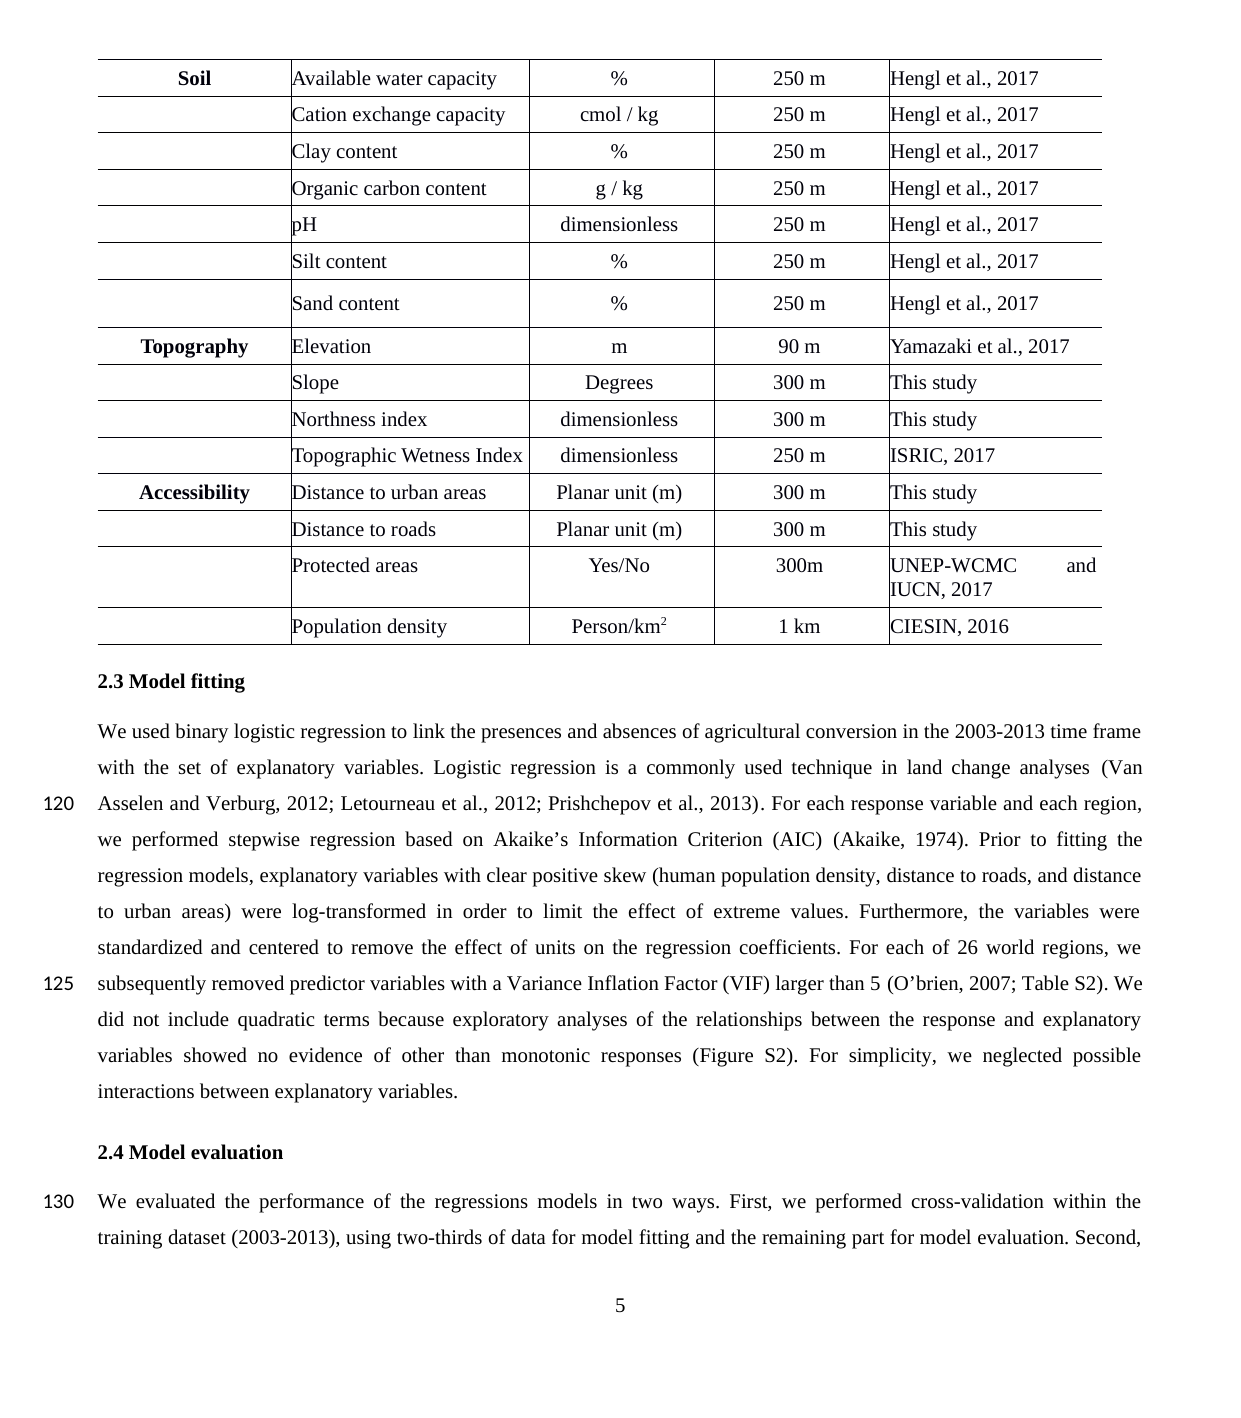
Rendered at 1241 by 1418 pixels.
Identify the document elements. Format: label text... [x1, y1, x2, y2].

text We used binary logistic regression to link the presences and absences of agricultural conversion in the 2003-2013 time frame with the set of explanatory variables. Logistic regression is a commonly used technique in land change analyses (Van Asselen and Verburg, 2012; Letourneau et al., 2012; Prishchepov et al., 2013)⁠. For each response variable and each region, we performed stepwise regression based on Akaike’s Information Criterion (AIC) (Akaike, 1974)⁠. Prior to fitting the regression models, explanatory variables with clear positive skew (human population density, distance to roads, and distance to urban areas) were log-transformed in order to limit the effect of extreme values. Furthermore, the variables were standardized and centered to remove the effect of units on the regression coefficients. For each of 26 world regions, we subsequently removed predictor variables with a Variance Inflation Factor (VIF) larger than 5 (O’brien, 2007; Table S2)⁠. We did not include quadratic terms because exploratory analyses of the relationships between the response and explanatory variables showed no evidence of other than monotonic responses (Figure S2). For simplicity, we neglected possible interactions between explanatory variables. [97, 718, 1143, 1103]
table_cell Yamazaki et al., 2017 [890, 328, 1102, 363]
table_cell 250 m [715, 60, 889, 96]
table_cell dimensionless [530, 438, 714, 473]
table_cell This study [890, 511, 1102, 546]
table_cell Yes/No [530, 547, 714, 607]
table_cell Distance to urban areas [292, 474, 529, 510]
table_cell 250 m [715, 438, 889, 473]
table_cell 250 m [715, 133, 889, 169]
table_cell ISRIC, 2017 [890, 438, 1102, 473]
table_cell Hengl et al., 2017 [890, 280, 1102, 327]
table_cell dimensionless [530, 401, 714, 437]
table_cell Northness index [292, 401, 529, 437]
table_cell 250 m [715, 206, 889, 242]
table_cell Topography [98, 328, 291, 363]
table_cell 300 m [715, 365, 889, 400]
table_cell [98, 365, 291, 400]
table_cell Protected areas [292, 547, 529, 607]
table_cell [98, 401, 291, 437]
table_cell Available water capacity [292, 60, 529, 96]
table_cell Hengl et al., 2017 [890, 206, 1102, 242]
table_cell [98, 280, 291, 327]
table_cell [98, 97, 291, 132]
table_cell Silt content [292, 243, 529, 278]
table_cell 300 m [715, 401, 889, 437]
table_cell 250 m [715, 280, 889, 327]
table_cell [98, 133, 291, 169]
table_cell 300 m [715, 511, 889, 546]
table_cell [98, 511, 291, 546]
table_cell m [530, 328, 714, 363]
table_cell Clay content [292, 133, 529, 169]
table_cell [98, 206, 291, 242]
table_cell [98, 243, 291, 278]
table_cell Organic carbon content [292, 170, 529, 205]
table_cell [98, 170, 291, 205]
table_cell CIESIN, 2016 [890, 608, 1102, 643]
table_cell Person/km2 [530, 608, 714, 643]
table_cell Degrees [530, 365, 714, 400]
table_cell Hengl et al., 2017 [890, 133, 1102, 169]
table_cell Hengl et al., 2017 [890, 170, 1102, 205]
table_cell 250 m [715, 243, 889, 278]
table_cell Population density [292, 608, 529, 643]
table_cell Hengl et al., 2017 [890, 97, 1102, 132]
table_cell Distance to roads [292, 511, 529, 546]
table_cell % [530, 280, 714, 327]
table_cell This study [890, 365, 1102, 400]
table_cell cmol / kg [530, 97, 714, 132]
table_cell [98, 438, 291, 473]
table_cell UNEP-WCMC and IUCN, 2017 [890, 547, 1102, 607]
subtitle 2.3 Model fitting [97, 669, 1143, 693]
table_cell Sand content [292, 280, 529, 327]
table_cell % [530, 133, 714, 169]
table_cell 90 m [715, 328, 889, 363]
table_cell Planar unit (m) [530, 474, 714, 510]
table_cell Soil [98, 60, 291, 96]
table_cell This study [890, 401, 1102, 437]
table_cell 1 km [715, 608, 889, 643]
table_cell [98, 608, 291, 643]
table_cell This study [890, 474, 1102, 510]
text We evaluated the performance of the regressions models in two ways. First, we performed cross-validation within the training dataset (2003-2013), using two-thirds of data for model fitting and the remaining part for model evaluation. Second, [97, 1189, 1143, 1249]
subtitle 2.4 Model evaluation [97, 1140, 1143, 1164]
table_cell % [530, 60, 714, 96]
table_cell Accessibility [98, 474, 291, 510]
table_cell 300 m [715, 474, 889, 510]
table_cell 250 m [715, 97, 889, 132]
table_cell Planar unit (m) [530, 511, 714, 546]
table_cell Hengl et al., 2017 [890, 60, 1102, 96]
table_cell Slope [292, 365, 529, 400]
table_cell pH [292, 206, 529, 242]
table_cell % [530, 243, 714, 278]
table_cell [98, 547, 291, 607]
table_cell dimensionless [530, 206, 714, 242]
table_cell Cation exchange capacity [292, 97, 529, 132]
table_cell Hengl et al., 2017 [890, 243, 1102, 278]
table_cell Elevation [292, 328, 529, 363]
table_cell 250 m [715, 170, 889, 205]
table_cell 300m [715, 547, 889, 607]
table_cell g / kg [530, 170, 714, 205]
table_cell Topographic Wetness Index [292, 438, 529, 473]
